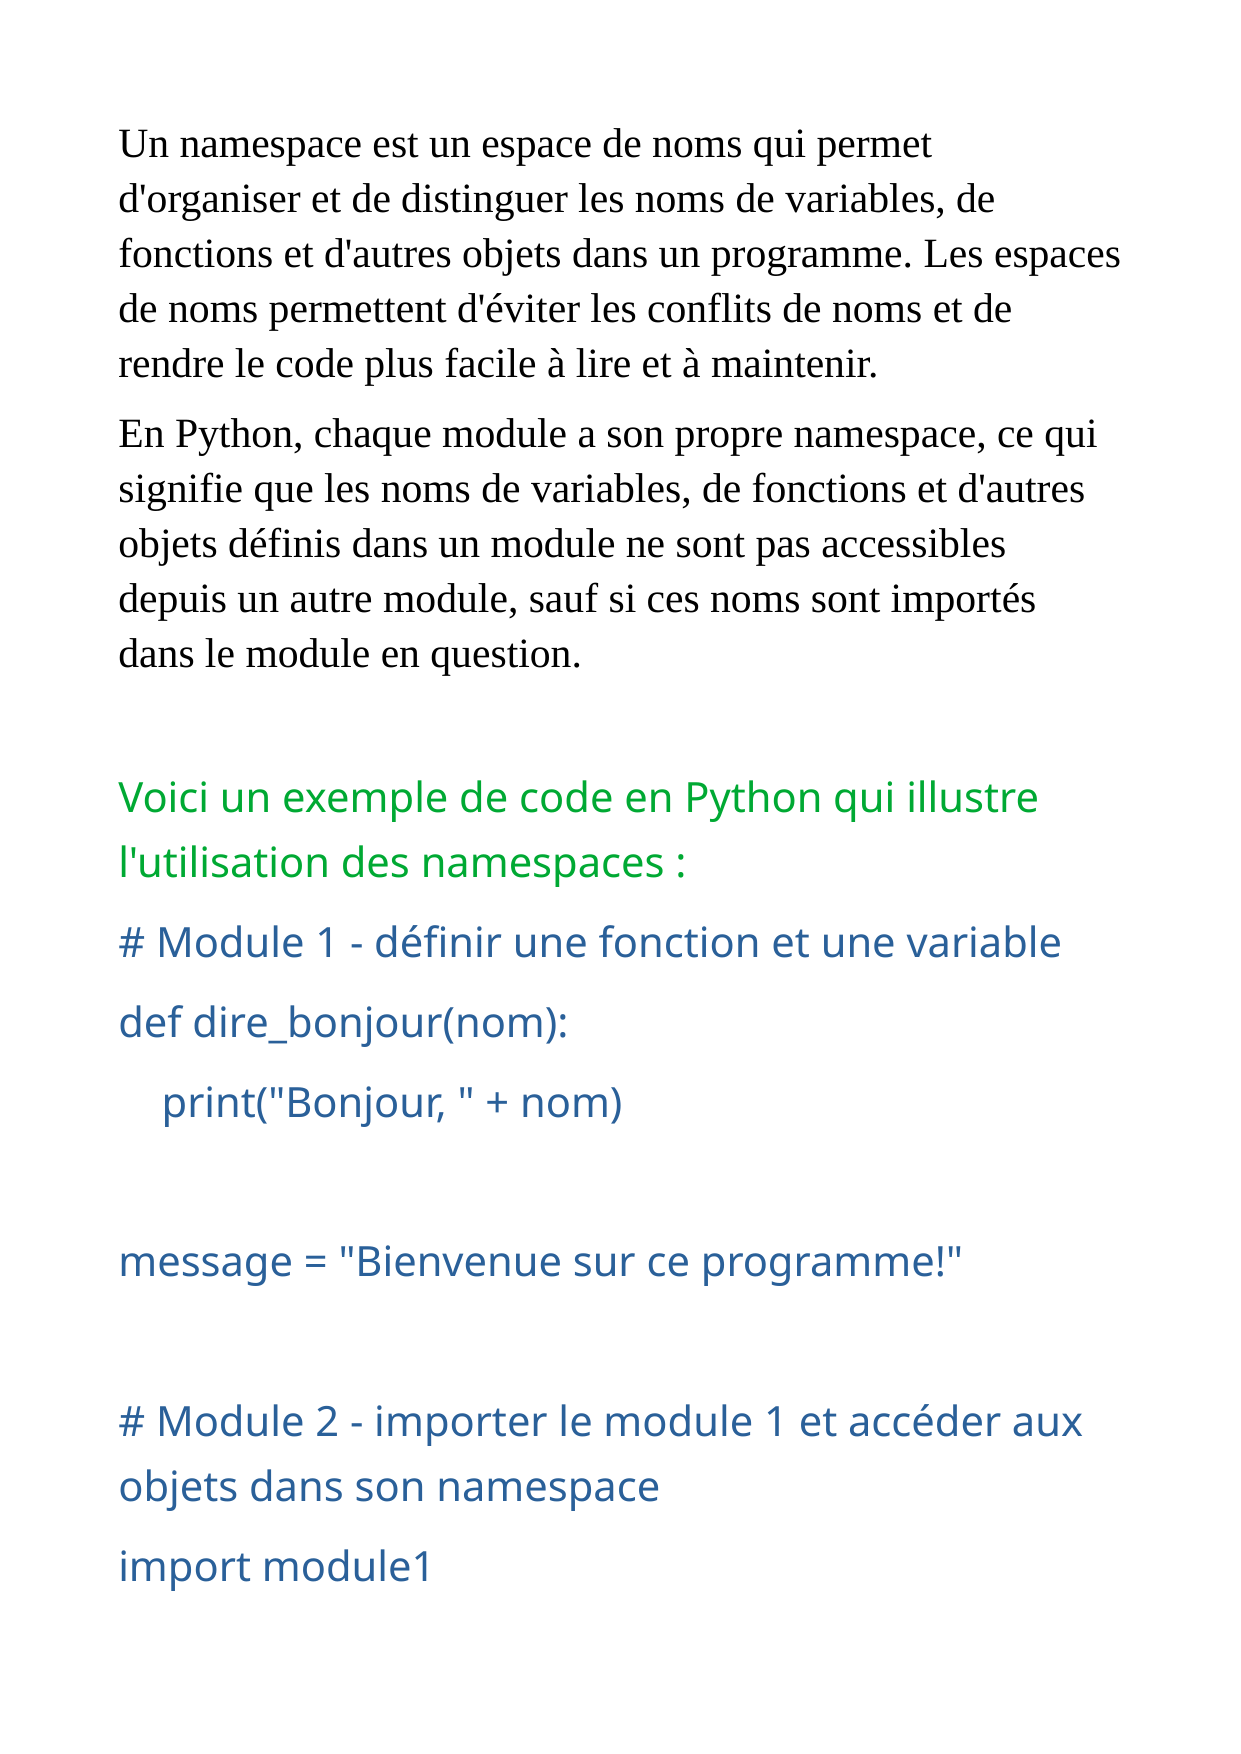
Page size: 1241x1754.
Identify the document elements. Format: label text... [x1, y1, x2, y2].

text Voici un exemple de code en Python qui illustre l'utilisation des namespaces : [118, 768, 1122, 890]
text message = "Bienvenue sur ce programme!" [118, 1232, 1122, 1289]
text def dire_bonjour(nom): [118, 993, 1122, 1049]
text # Module 1 - définir une fonction et une variable [118, 913, 1122, 970]
text Un namespace est un espace de noms qui permet d'organiser et de distinguer les noms de variables, de fonctions et d'autres objets dans un programme. Les espaces de noms permettent d'éviter les conflits de noms et de rendre le code plus facile à lire et à maintenir. [118, 118, 1122, 386]
text # Module 2 - importer le module 1 et accéder aux objets dans son namespace [118, 1392, 1122, 1514]
text print("Bonjour, " + nom) [118, 1073, 1122, 1129]
text import module1 [118, 1537, 1122, 1593]
text En Python, chaque module a son propre namespace, ce qui signifie que les noms de variables, de fonctions et d'autres objets définis dans un module ne sont pas accessibles depuis un autre module, sauf si ces noms sont importés dans le module en question. [118, 408, 1122, 677]
